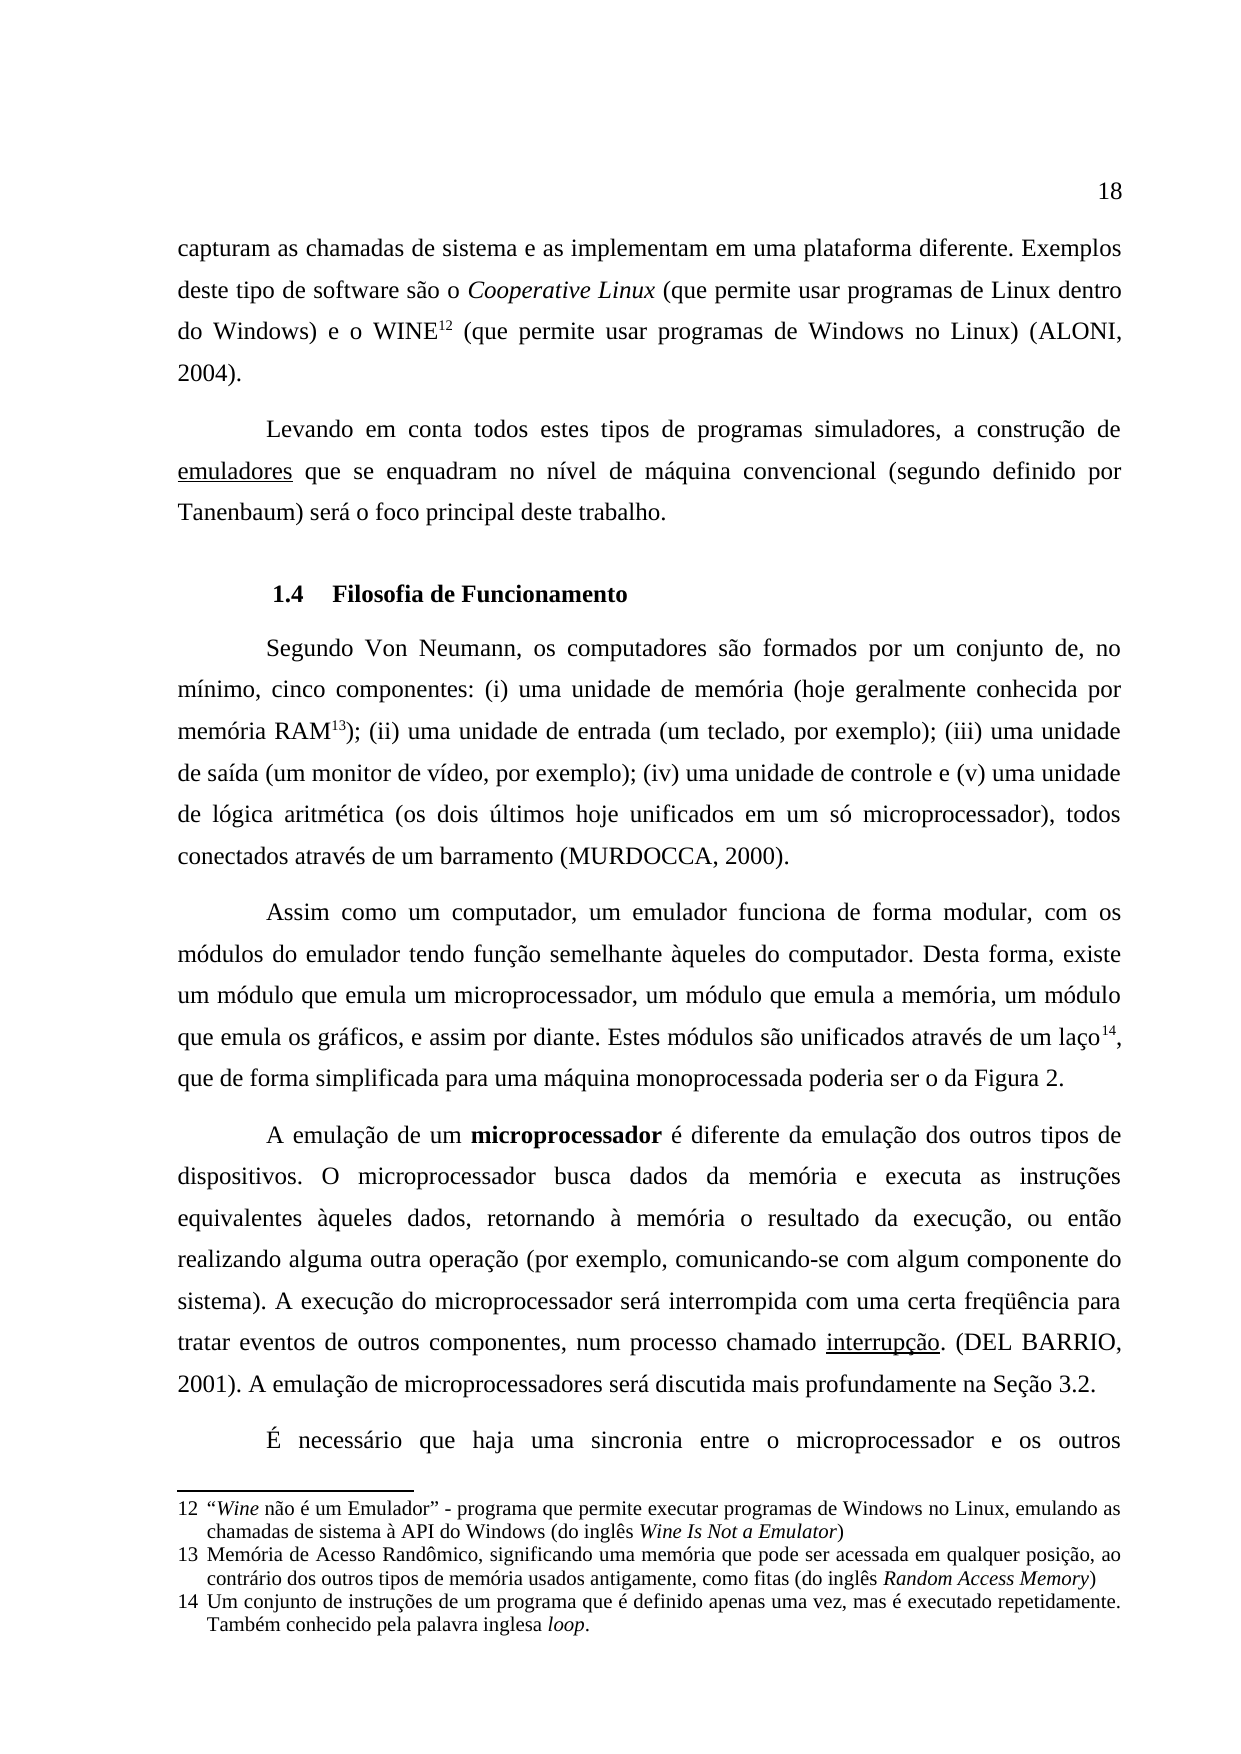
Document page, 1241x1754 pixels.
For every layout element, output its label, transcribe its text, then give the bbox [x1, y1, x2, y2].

subtitle Filosofia de Funcionamento [177, 580, 1122, 608]
text “Wine não é um Emulador” - programa que permite executar programas de Windows no Linux, emulando as chamadas de sistema à API do Windows (do inglês Wine Is Not a Emulator) [177, 1497, 1122, 1543]
text capturam as chamadas de sistema e as implementam em uma plataforma diferente. Exemplos deste tipo de software são o Cooperative Linux (que permite usar programas de Linux dentro do Windows) e o WINE (que permite usar programas de Windows no Linux) (ALONI, 2004). [177, 234, 1122, 387]
text Segundo Von Neumann, os computadores são formados por um conjunto de, no mínimo, cinco componentes: (i) uma unidade de memória (hoje geralmente conhecida por memória RAM); (ii) uma unidade de entrada (um teclado, por exemplo); (iii) uma unidade de saída (um monitor de vídeo, por exemplo); (iv) uma unidade de controle e (v) uma unidade de lógica aritmética (os dois últimos hoje unificados em um só microprocessador), todos conectados através de um barramento (MURDOCCA, 2000). [177, 634, 1122, 869]
text A emulação de um microprocessador é diferente da emulação dos outros tipos de dispositivos. O microprocessador busca dados da memória e executa as instruções equivalentes àqueles dados, retornando à memória o resultado da execução, ou então realizando alguma outra operação (por exemplo, comunicando-se com algum componente do sistema). A execução do microprocessador será interrompida com uma certa freqüência para tratar eventos de outros componentes, num processo chamado interrupção. (DEL BARRIO, 2001). A emulação de microprocessadores será discutida mais profundamente na Seção 3.2. [177, 1121, 1122, 1398]
text Assim como um computador, um emulador funciona de forma modular, com os módulos do emulador tendo função semelhante àqueles do computador. Desta forma, existe um módulo que emula um microprocessador, um módulo que emula a memória, um módulo que emula os gráficos, e assim por diante. Estes módulos são unificados através de um laço, que de forma simplificada para uma máquina monoprocessada poderia ser o da Figura 2. [177, 898, 1122, 1092]
text Um conjunto de instruções de um programa que é definido apenas uma vez, mas é executado repetidamente. Também conhecido pela palavra inglesa loop. [177, 1589, 1122, 1636]
text É necessário que haja uma sincronia entre o microprocessador e os outros [177, 1426, 1122, 1454]
text Memória de Acesso Randômico, significando uma memória que pode ser acessada em qualquer posição, ao contrário dos outros tipos de memória usados antigamente, como fitas (do inglês Random Access Memory) [177, 1543, 1122, 1589]
text Levando em conta todos estes tipos de programas simuladores, a construção de emuladores que se enquadram no nível de máquina convencional (segundo definido por Tanenbaum) será o foco principal deste trabalho. [177, 415, 1122, 526]
